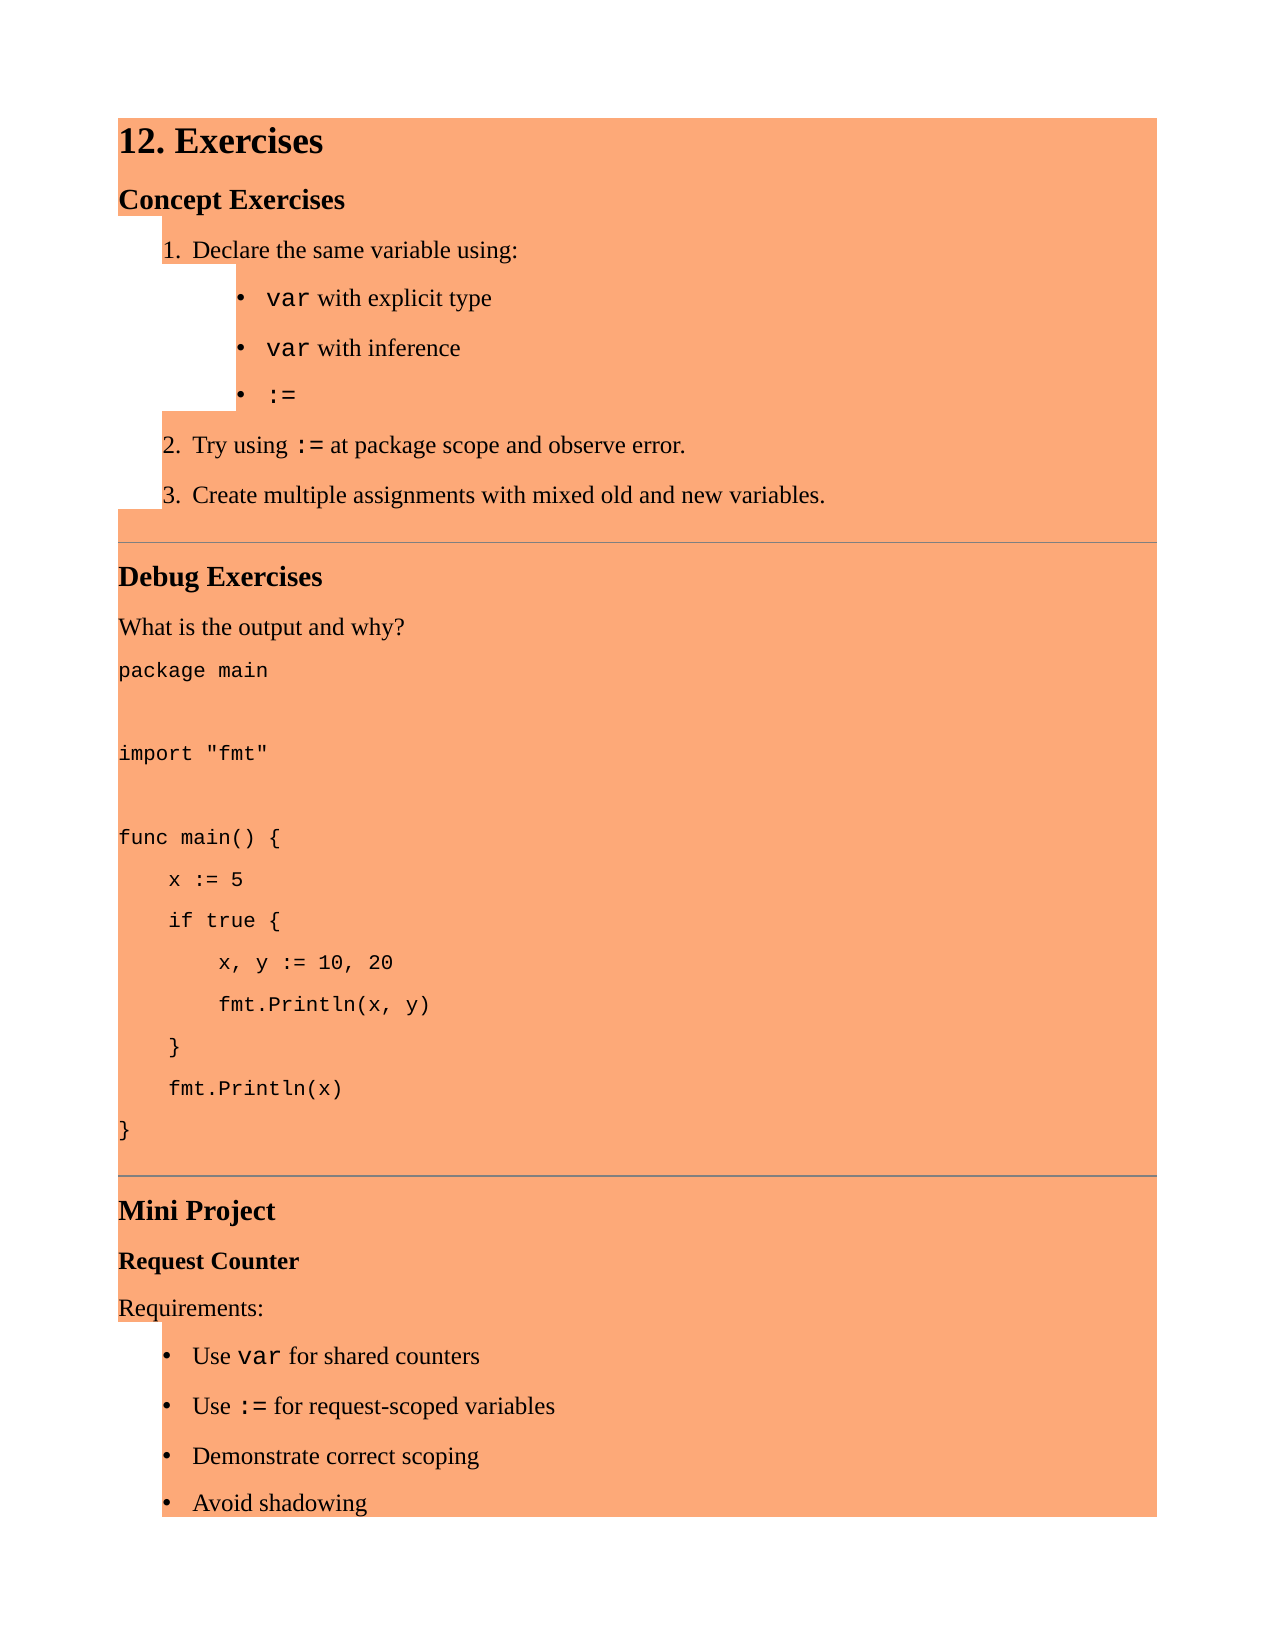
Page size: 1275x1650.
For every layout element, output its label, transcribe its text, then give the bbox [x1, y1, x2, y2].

list var with explicit type [236, 283, 1157, 314]
list Avoid shadowing [162, 1488, 1157, 1517]
text if true { [118, 911, 1157, 934]
subtitle 12. Exercises [118, 118, 1157, 161]
list var with inference [236, 333, 1157, 364]
list Try using := at package scope and observe error. [162, 430, 1157, 461]
text func main() { [118, 827, 1157, 851]
text fmt.Println(x, y) [118, 994, 1157, 1018]
text } [118, 1036, 1157, 1059]
text x := 5 [118, 869, 1157, 892]
list Create multiple assignments with mixed old and new variables. [162, 480, 1157, 509]
list Use var for shared counters [162, 1341, 1157, 1372]
text fmt.Println(x) [118, 1078, 1157, 1101]
list Use := for request-scoped variables [162, 1391, 1157, 1422]
subtitle Mini Project [118, 1193, 1157, 1226]
text package main [118, 660, 1157, 683]
text Requirements: [118, 1293, 1157, 1322]
text import "fmt" [118, 743, 1157, 767]
text } [118, 1119, 1157, 1143]
text What is the output and why? [118, 612, 1157, 641]
text x, y := 10, 20 [118, 952, 1157, 976]
text Request Counter [118, 1246, 1157, 1274]
list Declare the same variable using: [162, 235, 1157, 264]
list Demonstrate correct scoping [162, 1441, 1157, 1470]
subtitle Concept Exercises [118, 182, 1157, 216]
list := [236, 383, 1157, 411]
subtitle Debug Exercises [118, 559, 1157, 593]
